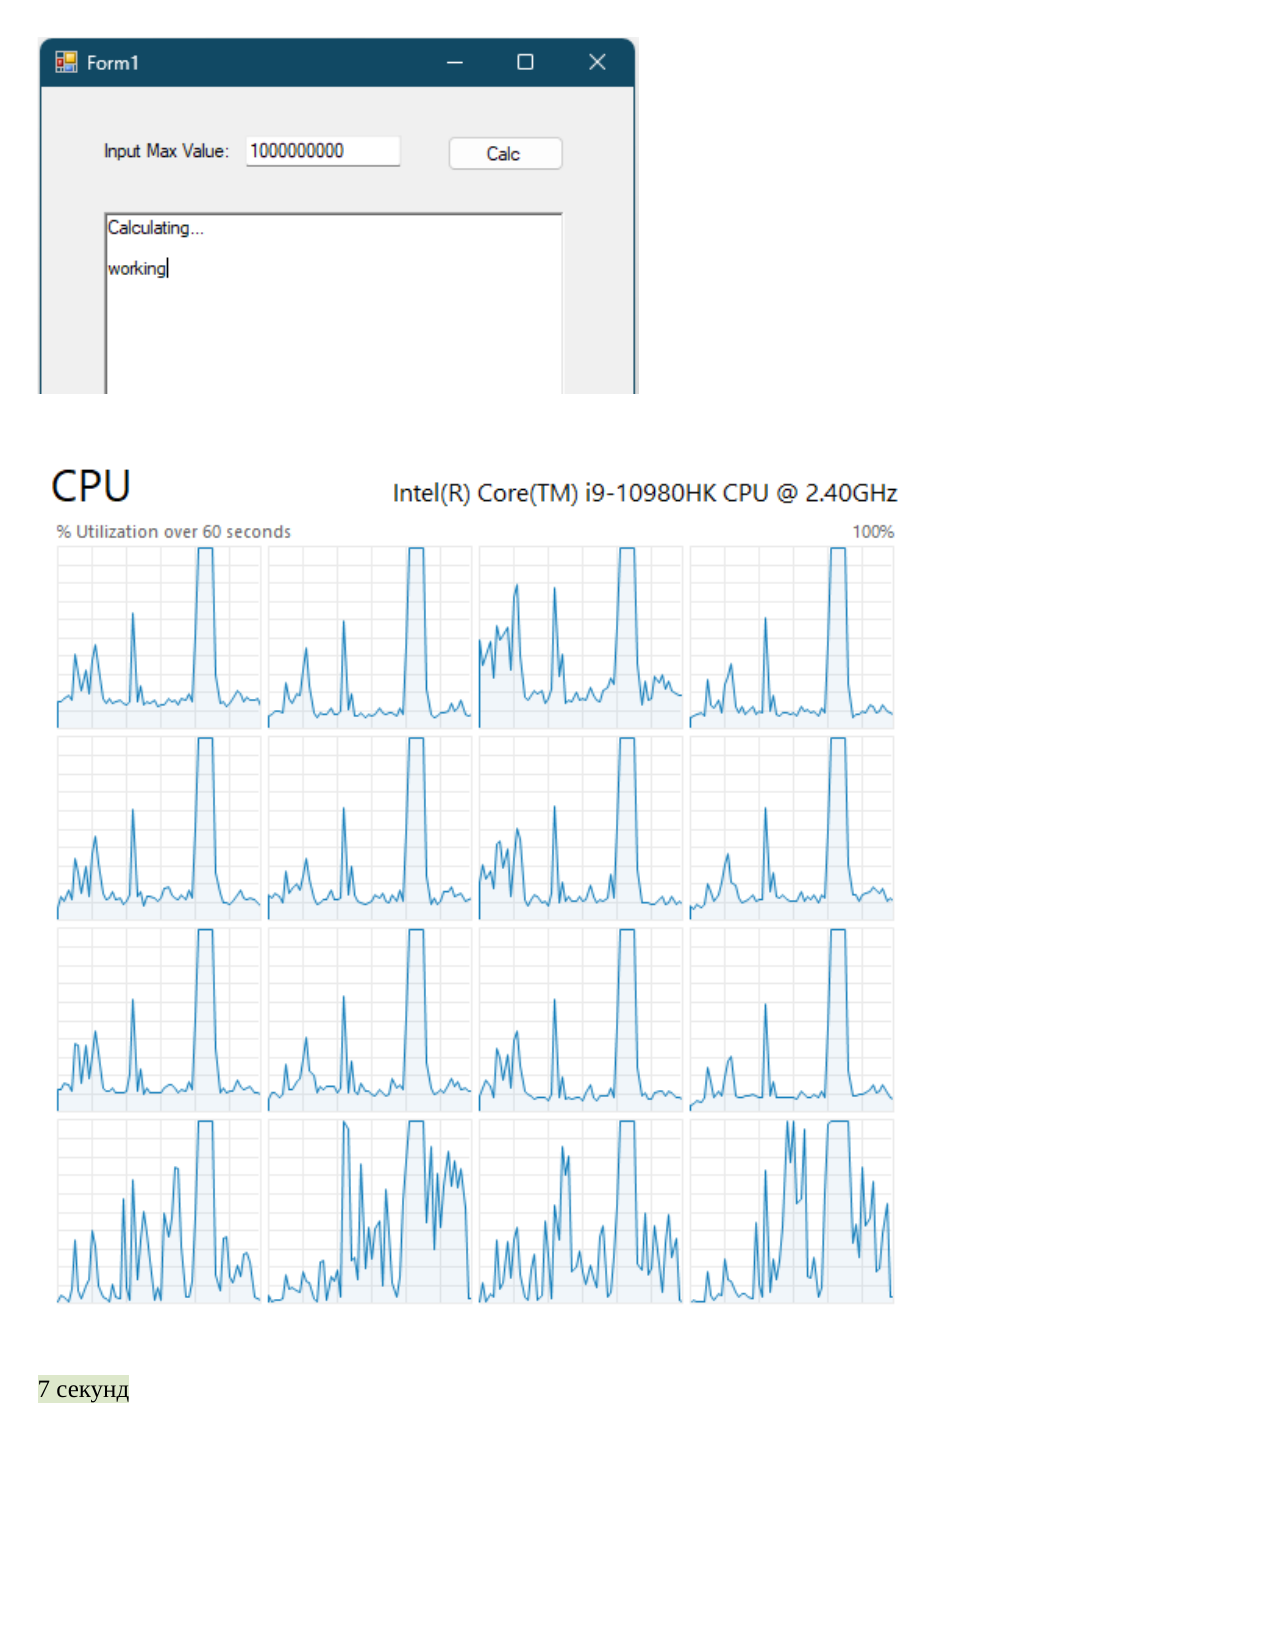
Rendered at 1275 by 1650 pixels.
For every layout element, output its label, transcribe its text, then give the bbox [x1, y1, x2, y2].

picture [37, 451, 918, 1317]
picture [37, 37, 639, 394]
text 7 секунд [37, 1374, 1237, 1403]
